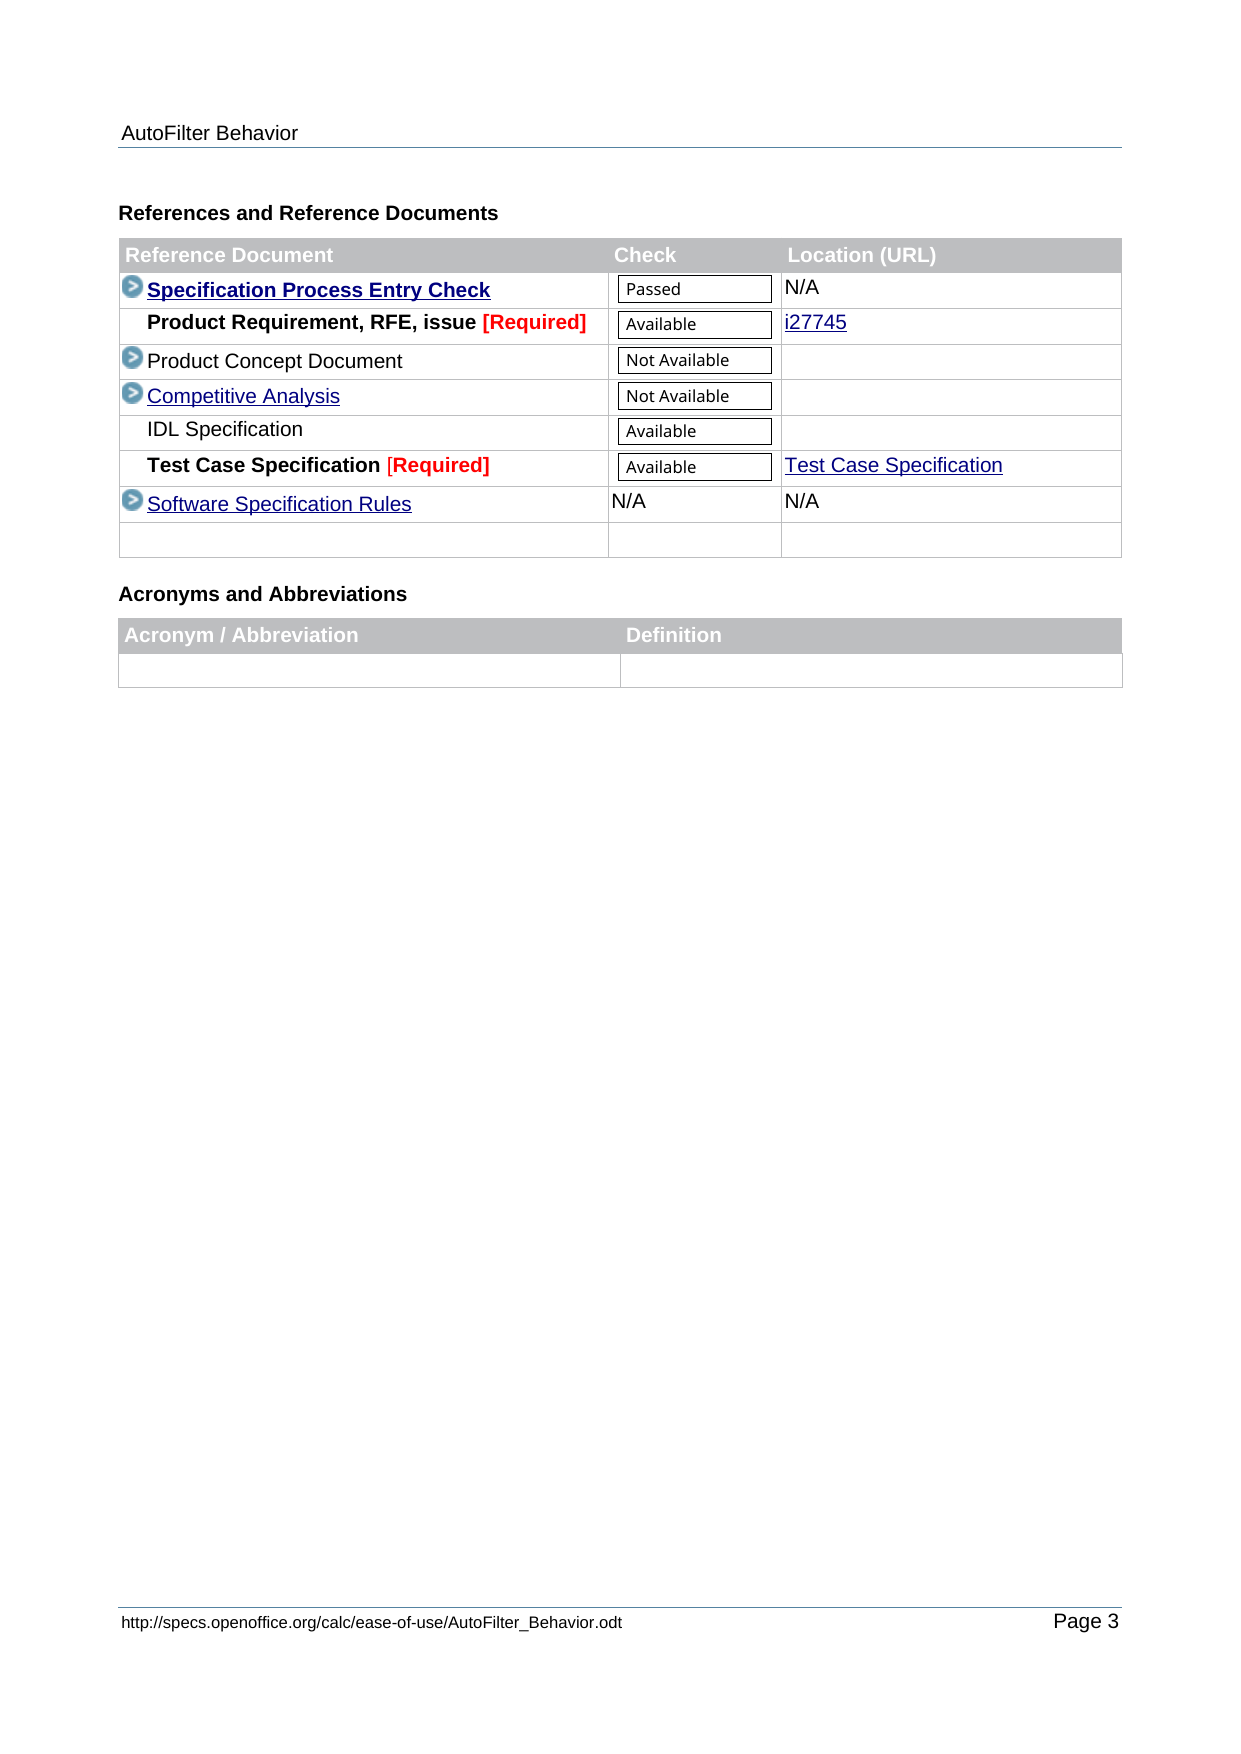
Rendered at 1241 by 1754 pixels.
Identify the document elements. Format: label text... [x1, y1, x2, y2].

table_cell [609, 416, 781, 450]
table_cell <Please enter location here> [782, 416, 1121, 450]
picture [122, 382, 147, 404]
table_cell Competitive Analysis [120, 380, 608, 415]
table_cell [609, 380, 781, 415]
table_cell [609, 345, 781, 379]
subtitle Acronyms and Abbreviations [118, 582, 1122, 605]
table_cell N/A [782, 273, 1121, 308]
subtitle References and Reference Documents [118, 202, 1122, 225]
table_header Definition [620, 618, 1122, 653]
table_cell Software Specification Rules [120, 487, 608, 522]
table_cell [609, 523, 781, 557]
table_cell IDL Specification [120, 416, 608, 450]
table_cell i27745 [782, 309, 1121, 344]
table_cell N/A [782, 487, 1121, 522]
table_cell [609, 309, 781, 344]
table_header Check [609, 238, 781, 273]
table_cell [119, 654, 620, 687]
table_cell <Other, e.g. references to related specs> [120, 523, 608, 557]
picture [122, 346, 147, 369]
picture [122, 275, 147, 298]
table_cell <Please enter location here> [782, 345, 1121, 379]
table_header Reference Document [119, 238, 608, 273]
table_cell <Please enter location here> [782, 380, 1121, 415]
table_cell [782, 523, 1121, 557]
table_cell Test Case Specification [Required] [120, 451, 608, 486]
table_cell [609, 451, 781, 486]
picture [122, 489, 147, 511]
table_cell Product Requirement, RFE, issue [Required] [120, 309, 608, 344]
table_cell [621, 654, 1122, 687]
table_header Location (URL) [782, 238, 1122, 273]
table_cell [609, 273, 781, 308]
table_cell Product Concept Document [120, 345, 608, 379]
table_header Acronym / Abbreviation [118, 618, 620, 653]
table_cell Test Case Specification [782, 451, 1121, 486]
table_cell N/A [609, 487, 781, 522]
table_cell Specification Process Entry Check [120, 273, 608, 308]
